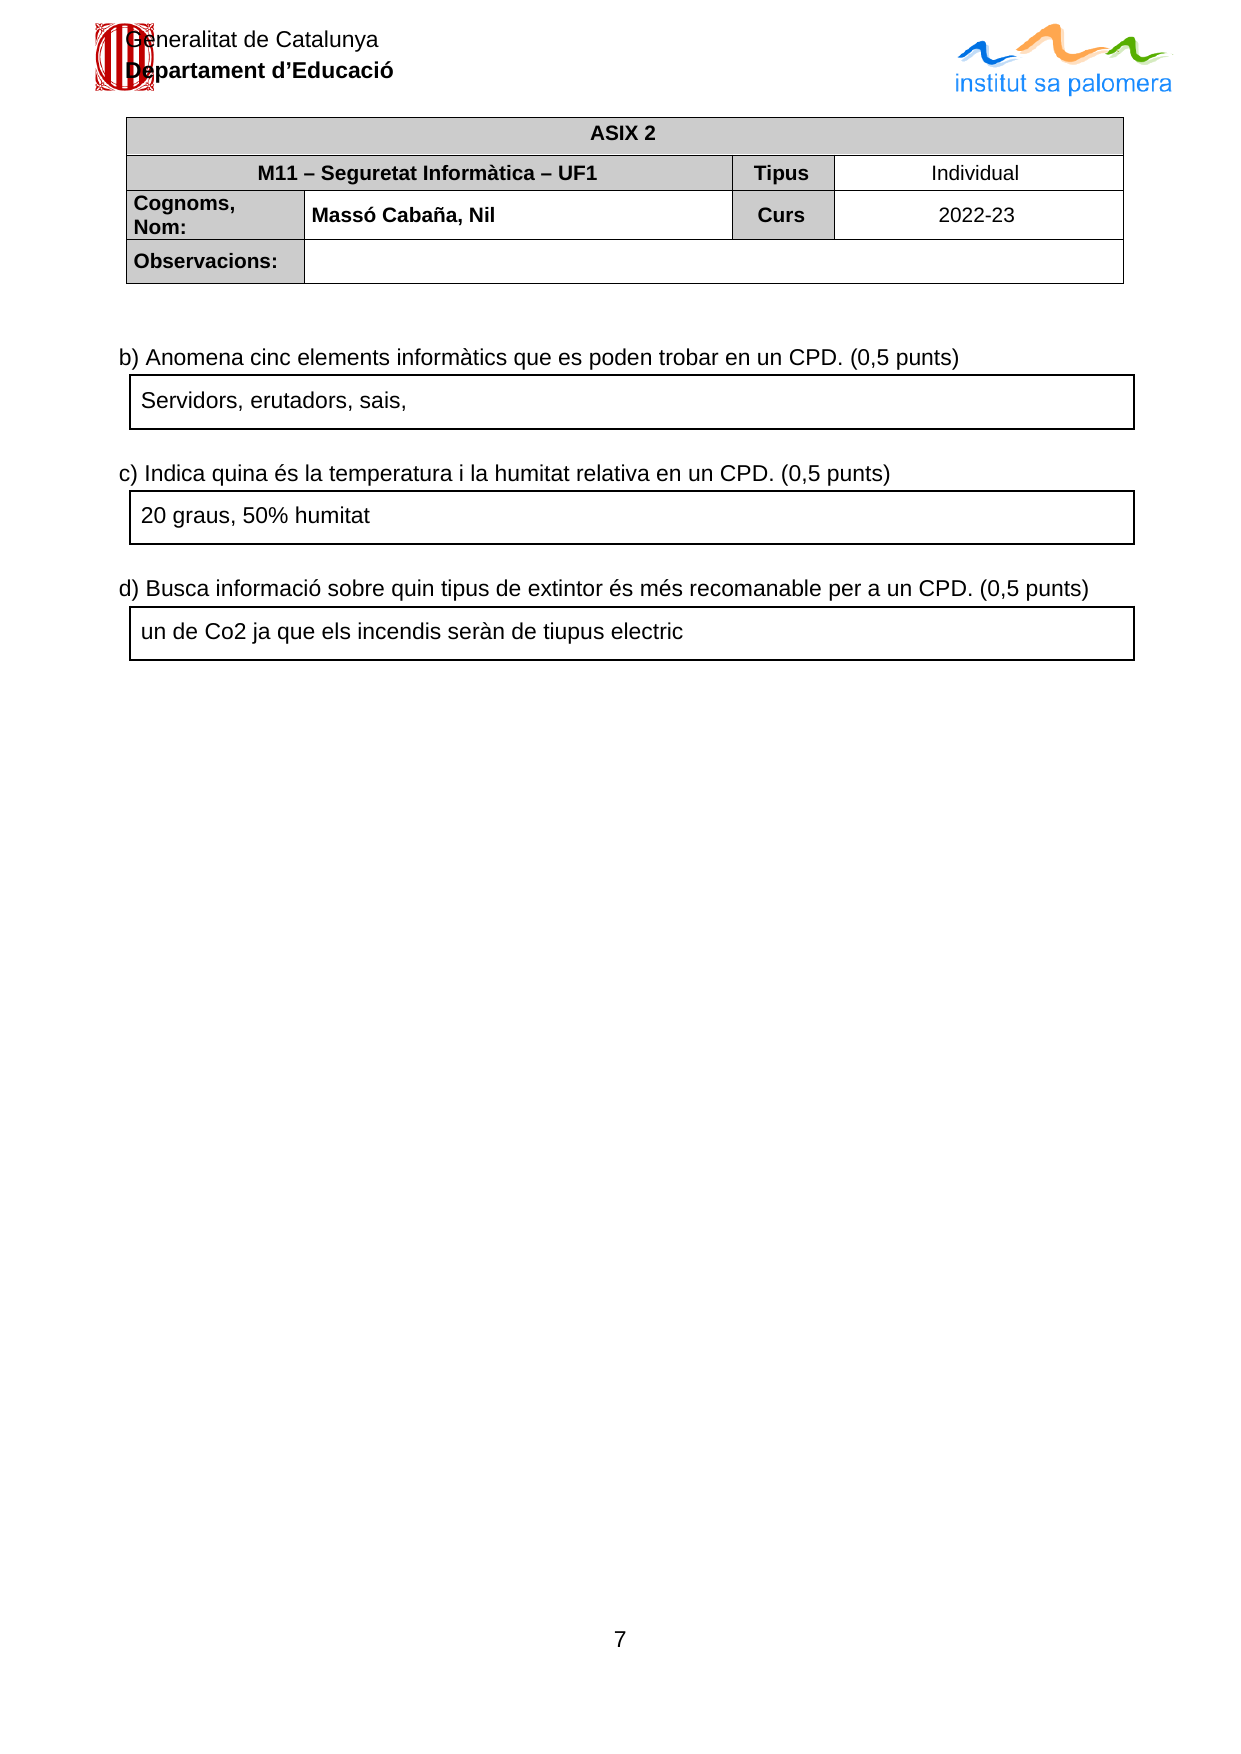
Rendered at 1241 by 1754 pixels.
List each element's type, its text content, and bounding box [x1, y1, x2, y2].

table_header Servidors, erutadors, sais, [131, 376, 1133, 427]
table_header un de Co2 ja que els incendis seràn de tiupus electric [131, 608, 1133, 659]
text b) Anomena cinc elements informàtics que es poden trobar en un CPD. (0,5 punts) [119, 344, 1121, 370]
text c) Indica quina és la temperatura i la humitat relativa en un CPD. (0,5 punts) [119, 460, 1121, 486]
text d) Busca informació sobre quin tipus de extintor és més recomanable per a un CPD. (0,5 punts) [119, 575, 1121, 602]
picture [948, 21, 1177, 100]
table_header 20 graus, 50% humitat [131, 492, 1133, 543]
picture [93, 21, 155, 93]
